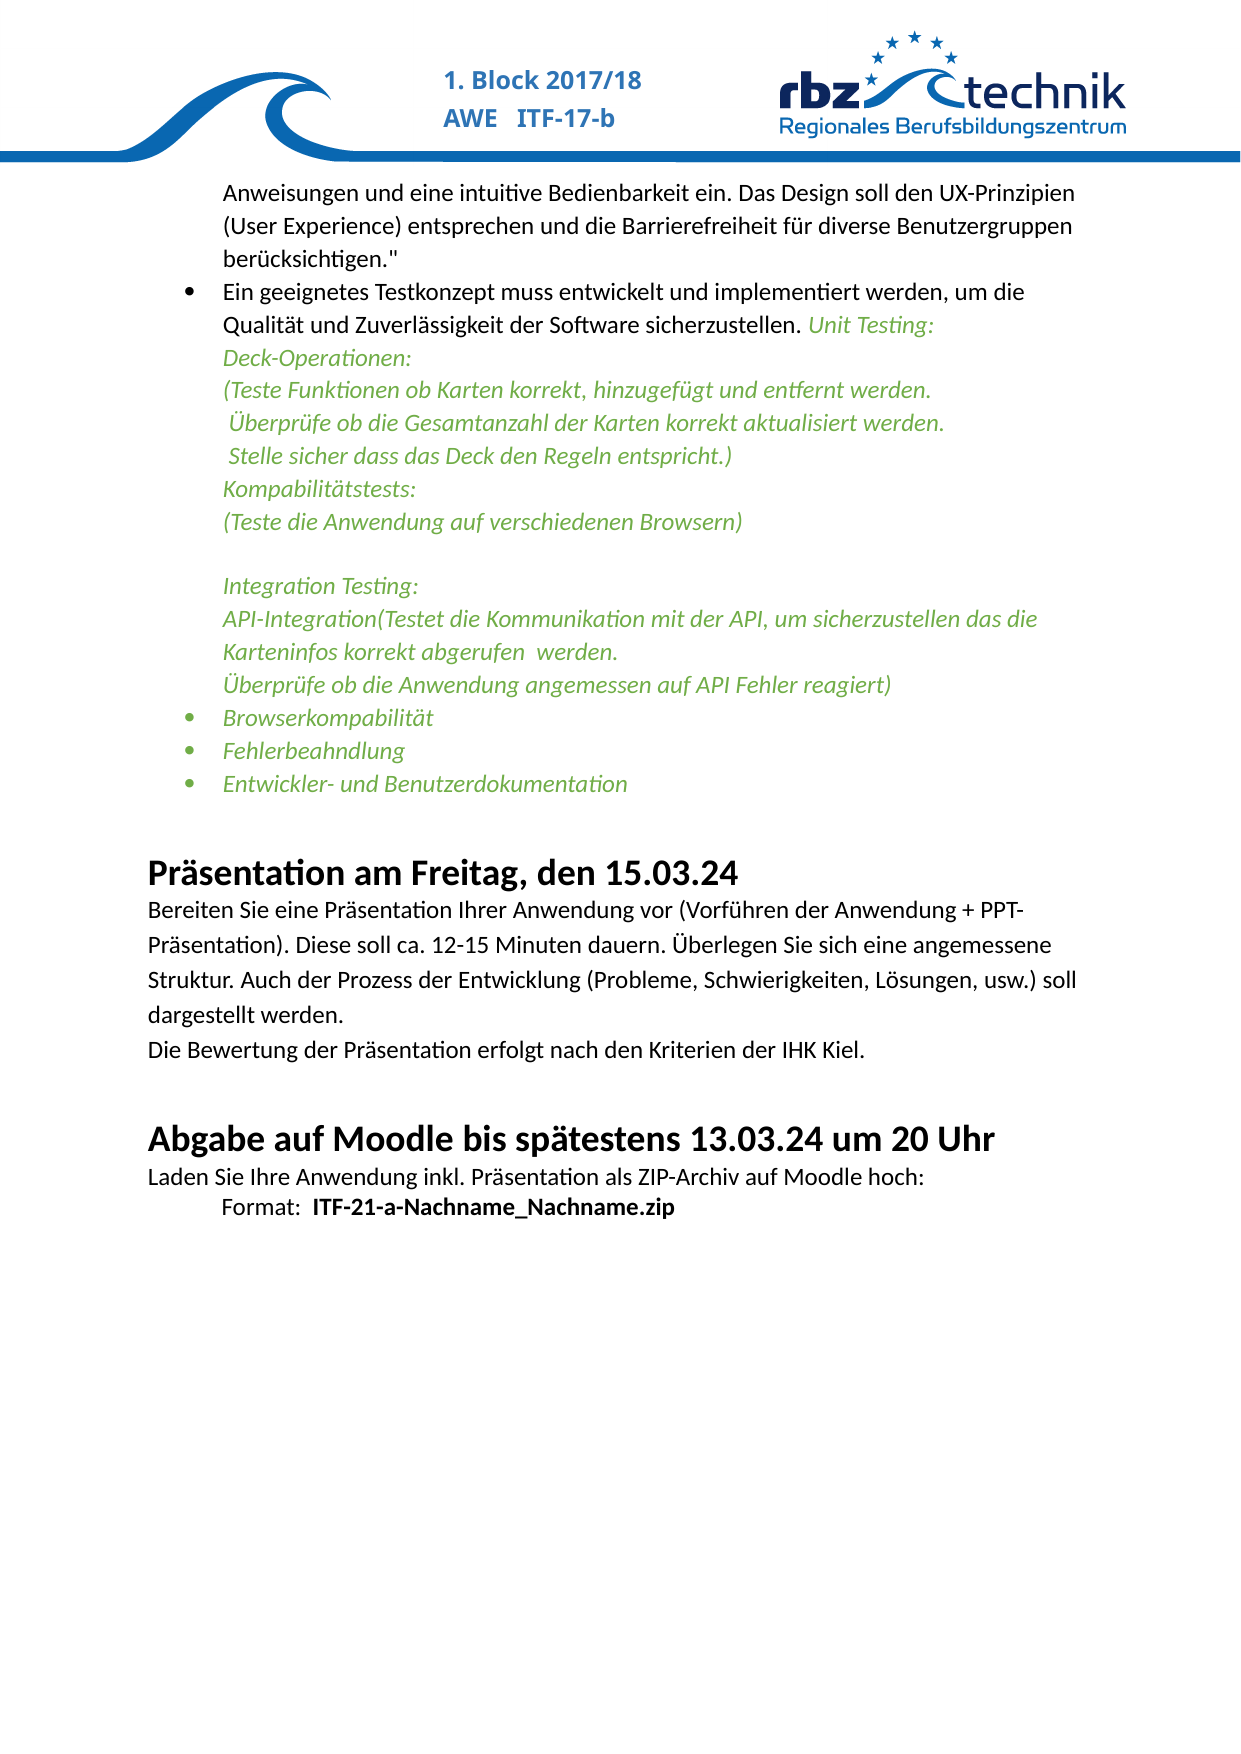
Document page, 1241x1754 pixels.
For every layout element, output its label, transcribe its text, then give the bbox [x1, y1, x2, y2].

list Kompabilitätstests: [185, 473, 1093, 504]
text Die Bewertung der Präsentation erfolgt nach den Kriterien der IHK Kiel. [148, 1034, 1093, 1065]
list API-Integration(Testet die Kommunikation mit der API, um sicherzustellen das die Karteninfos korrekt abgerufen werden. [223, 603, 1093, 667]
list Überprüfe ob die Anwendung angemessen auf API Fehler reagiert) [223, 669, 1093, 699]
subtitle Präsentation am Freitag, den 15.03.24 [148, 848, 1093, 894]
text Abgabe auf Moodle bis spätestens 13.03.24 um 20 Uhr [148, 1115, 1093, 1161]
list Stelle sicher dass das Deck den Regeln entspricht.) [185, 441, 1093, 471]
list Browserkompabilität [185, 702, 1093, 732]
list (Teste die Anwendung auf verschiedenen Browsern) [185, 506, 1093, 537]
picture [0, 0, 1241, 167]
text Laden Sie Ihre Anwendung inkl. Präsentation als ZIP-Archiv auf Moodle hoch: [148, 1161, 1093, 1191]
list Überprüfe ob die Gesamtanzahl der Karten korrekt aktualisiert werden. [185, 408, 1093, 438]
text Bereiten Sie eine Präsentation Ihrer Anwendung vor (Vorführen der Anwendung + PPT-Präsentation). Diese soll ca. 12-15 Minuten dauern. Überlegen Sie sich eine angemessene Struktur. Auch der Prozess der Entwicklung (Probleme, Schwierigkeiten, Lösungen, usw.) soll dargestellt werden. [148, 894, 1093, 1030]
text Format: ITF-21-a-Nachname_Nachname.zip [148, 1191, 1093, 1222]
list Entwickler- und Benutzerdokumentation [185, 768, 1093, 798]
list Deck-Operationen: [185, 342, 1093, 372]
list (Teste Funktionen ob Karten korrekt, hinzugefügt und entfernt werden. [185, 375, 1093, 405]
list Ein geeignetes Testkonzept muss entwickelt und implementiert werden, um die Qualität und Zuverlässigkeit der Software sicherzustellen. Unit Testing: [185, 276, 1093, 339]
list Anweisungen und eine intuitive Bedienbarkeit ein. Das Design soll den UX-Prinzipien (User Experience) entsprechen und die Barrierefreiheit für diverse Benutzergruppen berücksichtigen." [185, 177, 1093, 273]
list Fehlerbeahndlung [185, 735, 1093, 765]
list Integration Testing: [223, 570, 1093, 601]
